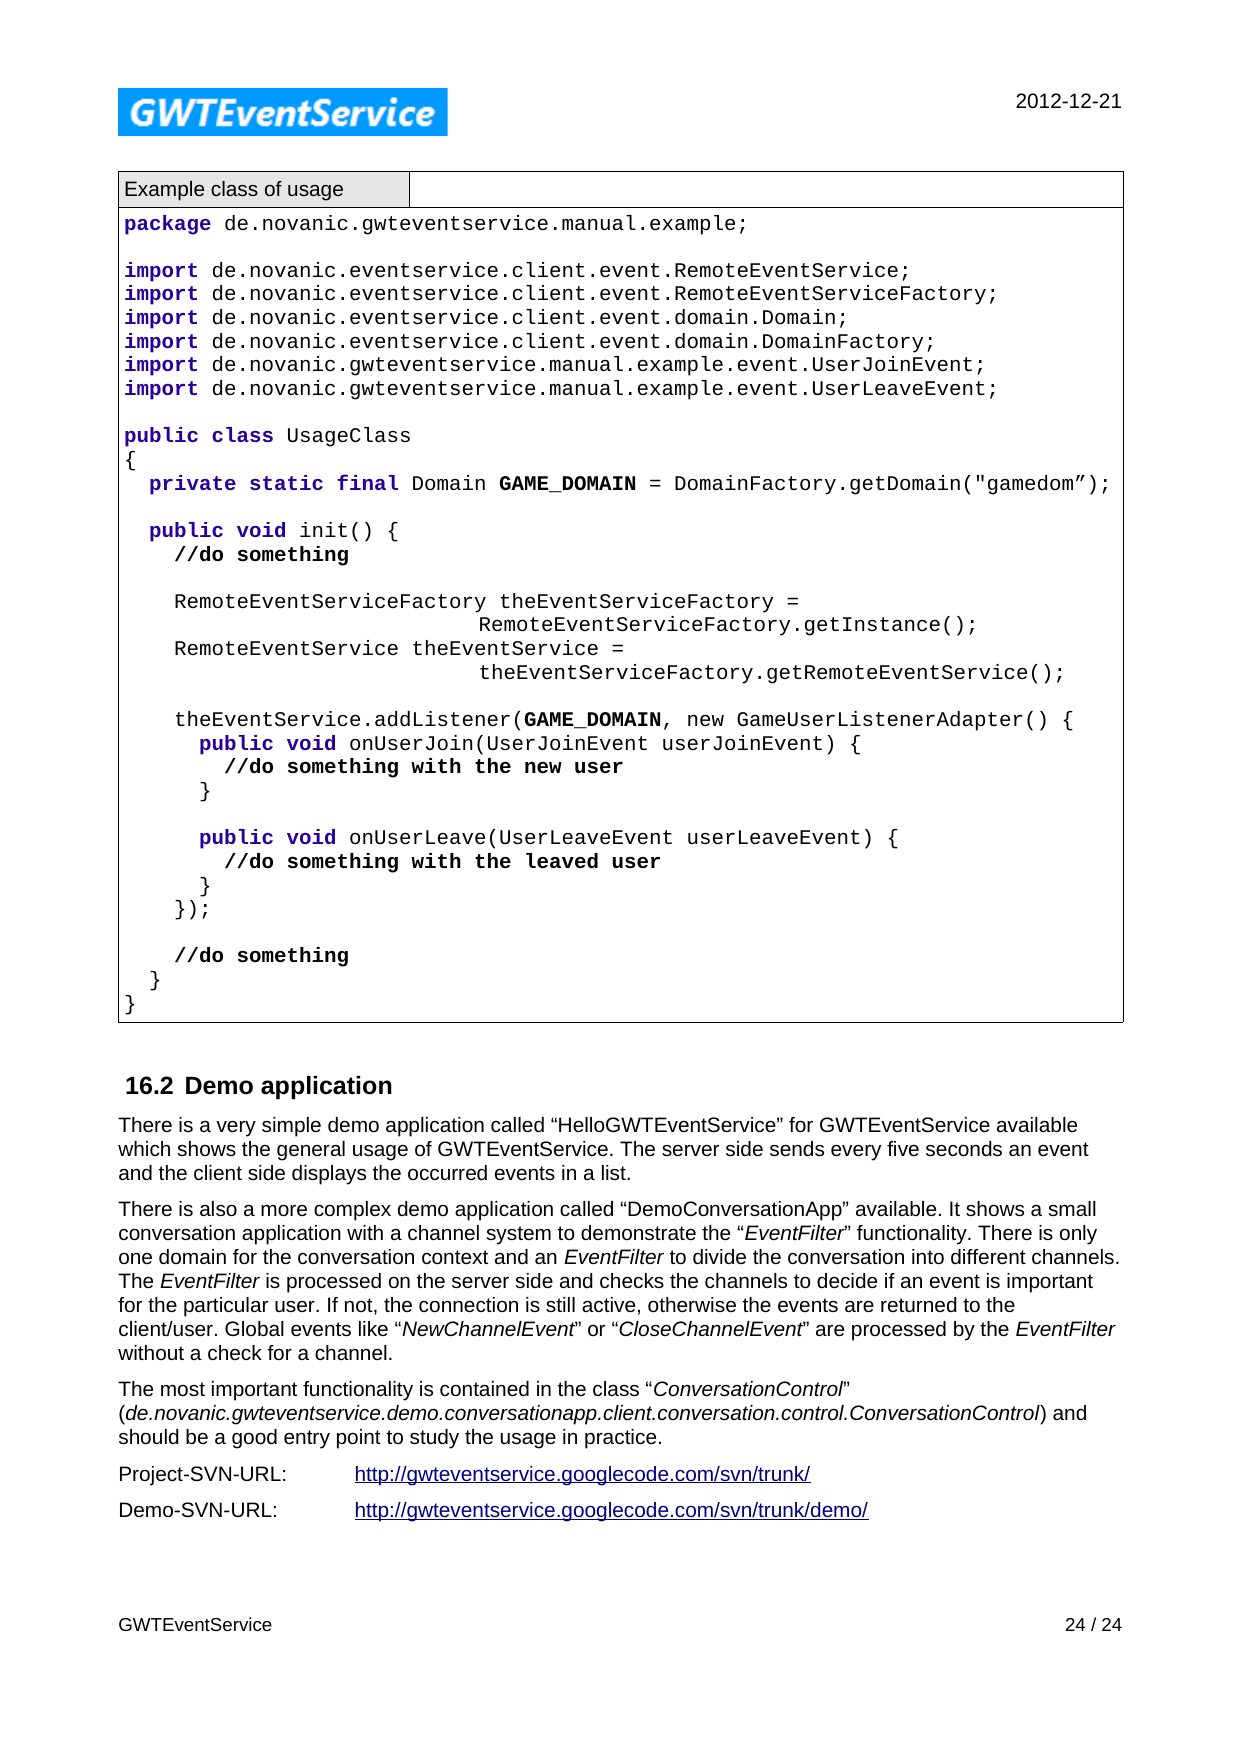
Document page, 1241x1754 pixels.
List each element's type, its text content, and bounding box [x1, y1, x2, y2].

text Demo-SVN-URL: http://gwteventservice.googlecode.com/svn/trunk/demo/ [118, 1498, 1122, 1522]
subtitle Demo application [118, 1071, 1122, 1100]
picture [118, 88, 448, 136]
text There is a very simple demo application called “HelloGWTEventService” for GWTEventService available which shows the general usage of GWTEventService. The server side sends every five seconds an event and the client side displays the occurred events in a list. [118, 1112, 1122, 1184]
text The most important functionality is contained in the class “ConversationControl” (de.novanic.gwteventservice.demo.conversationapp.client.conversation.control.ConversationControl) and should be a good entry point to study the usage in practice. [118, 1377, 1122, 1449]
table_header Example class of usage [119, 172, 409, 207]
text There is also a more complex demo application called “DemoConversationApp” available. It shows a small conversation application with a channel system to demonstrate the “EventFilter” functionality. There is only one domain for the conversation context and an EventFilter to divide the conversation into different channels. The EventFilter is processed on the server side and checks the channels to decide if an event is important for the particular user. If not, the connection is still active, otherwise the events are returned to the client/user. Global events like “NewChannelEvent” or “CloseChannelEvent” are processed by the EventFilter without a check for a channel. [118, 1197, 1122, 1364]
table_cell package de.novanic.gwteventservice.manual.example; import de.novanic.eventservice.client.event.RemoteEventService; import de.novanic.eventservice.client.event.RemoteEventServiceFactory; import de.novanic.eventservice.client.event.domain.Domain; import de.novanic.eventservice.client.event.domain.DomainFactory; import de.novanic.gwteventservice.manual.example.event.UserJoinEvent; import de.novanic.gwteventservice.manual.example.event.UserLeaveEvent; public class UsageClass { private static final Domain GAME_DOMAIN = DomainFactory.getDomain("gamedom”); public void init() { //do something RemoteEventServiceFactory theEventServiceFactory = RemoteEventServiceFactory.getInstance(); RemoteEventService theEventService = theEventServiceFactory.getRemoteEventService(); theEventService.addListener(GAME_DOMAIN, new GameUserListenerAdapter() { public void onUserJoin(UserJoinEvent userJoinEvent) { //do something with the new user } public void onUserLeave(UserLeaveEvent userLeaveEvent) { //do something with the leaved user } }); //do something } } [119, 208, 1123, 1022]
text Project-SVN-URL: http://gwteventservice.googlecode.com/svn/trunk/ [118, 1461, 1122, 1485]
table_header [410, 172, 1123, 207]
